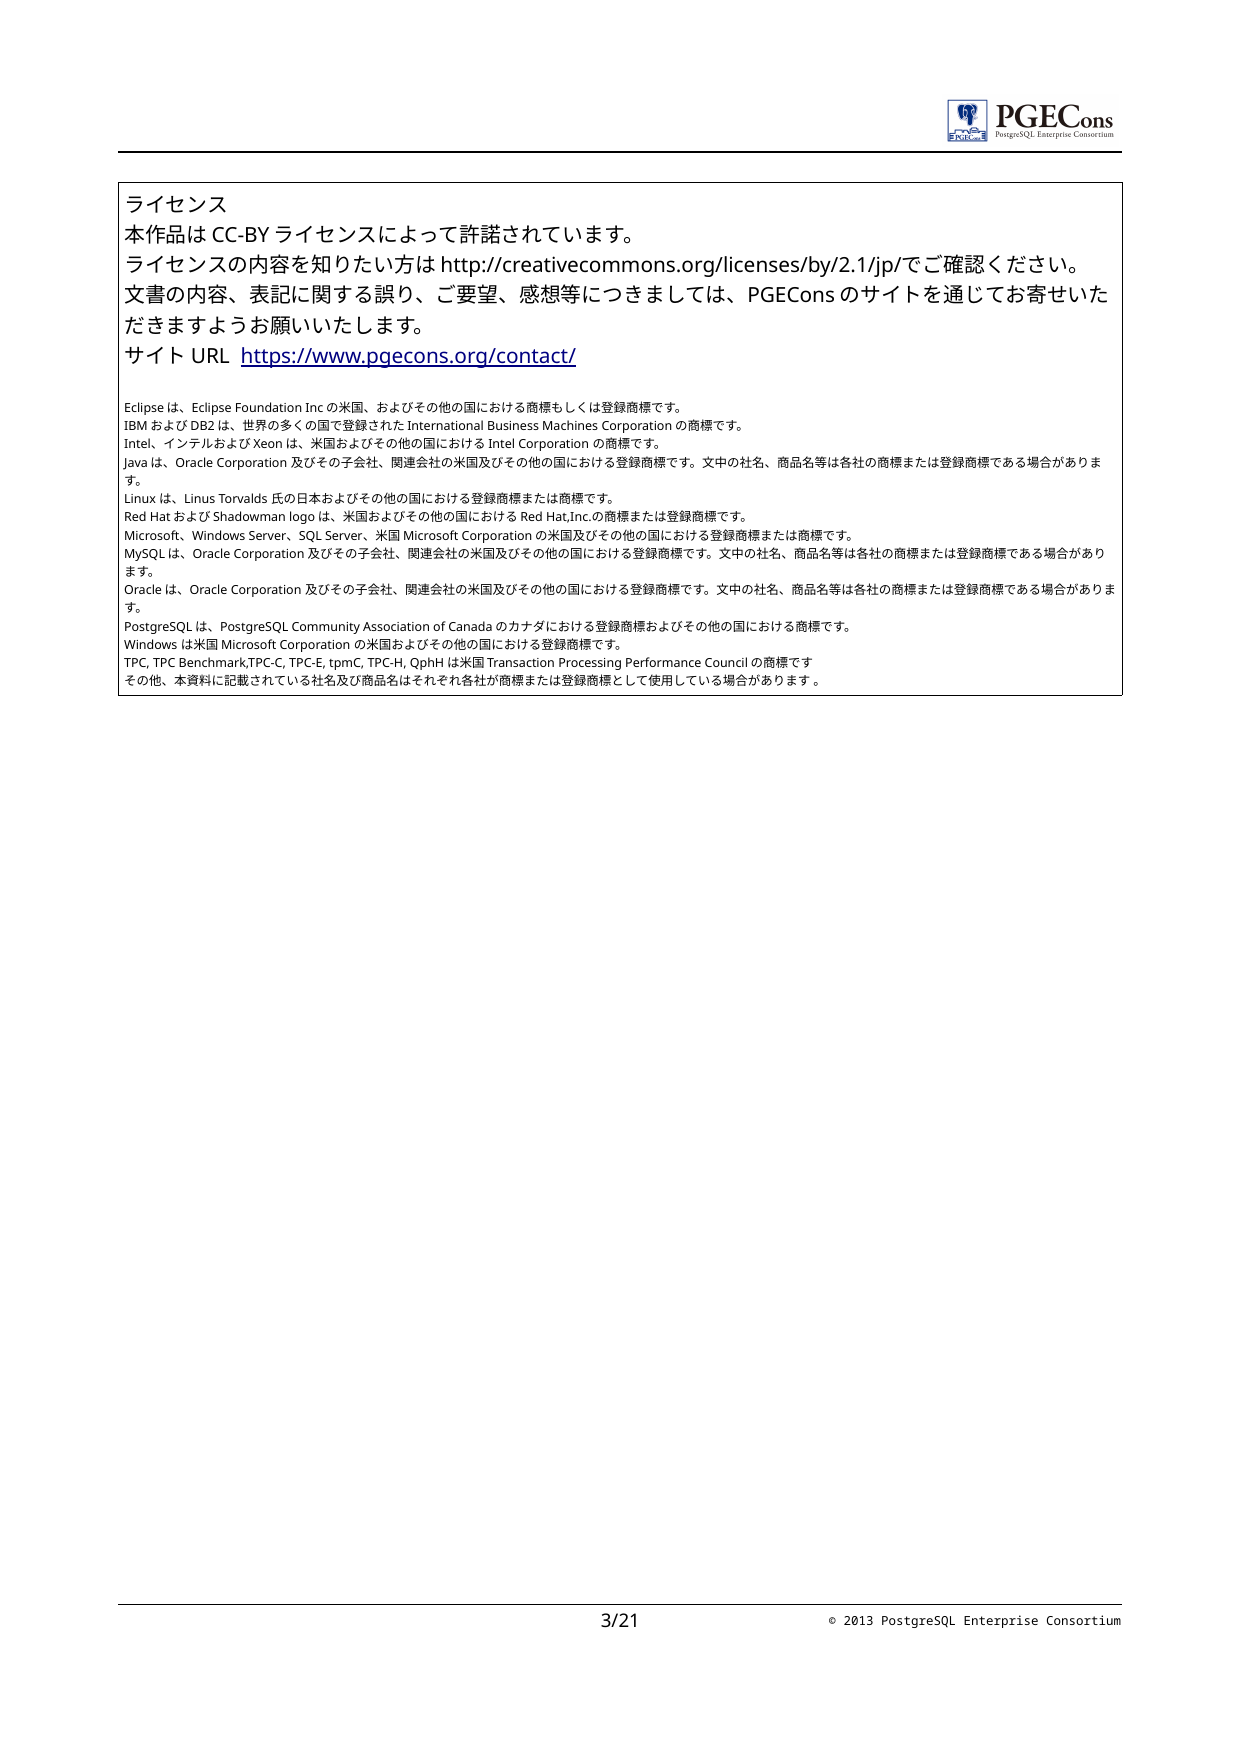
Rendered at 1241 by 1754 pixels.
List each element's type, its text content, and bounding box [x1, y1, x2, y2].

table_header ライセンス 本作品はCC-BYライセンスによって許諾されています。 ライセンスの内容を知りたい方はhttp://creativecommons.org/licenses/by/2.1/jp/でご確認ください。 文書の内容、表記に関する誤り、ご要望、感想等につきましては、PGEConsのサイトを通じてお寄せいただきますようお願いいたします。 サイトURL https://www.pgecons.org/contact/ Eclipseは、Eclipse Foundation Incの米国、およびその他の国における商標もしくは登録商標です。 IBMおよびDB2は、世界の多くの国で登録されたInternational Business Machines Corporationの商標です。 Intel、インテルおよびXeonは、米国およびその他の国における Intel Corporation の商標です。 Javaは、Oracle Corporation 及びその子会社、関連会社の米国及びその他の国における登録商標です。文中の社名、商品名等は各社の商標または登録商標である場合があります。 Linux は、Linus Torvalds 氏の日本およびその他の国における登録商標または商標です。 Red HatおよびShadowman logoは、米国およびその他の国におけるRed Hat,Inc.の商標または登録商標です。 Microsoft、Windows Server、SQL Server、米国 Microsoft Corporationの米国及びその他の国における登録商標または商標です。 MySQLは、Oracle Corporation 及びその子会社、関連会社の米国及びその他の国における登録商標です。文中の社名、商品名等は各社の商標または登録商標である場合があります。 Oracleは、Oracle Corporation 及びその子会社、関連会社の米国及びその他の国における登録商標です。文中の社名、商品名等は各社の商標または登録商標である場合があります。 PostgreSQLは、PostgreSQL Community Association of Canadaのカナダにおける登録商標およびその他の国における商標です。 Windows は米国 Microsoft Corporation の米国およびその他の国における登録商標です。 TPC, TPC Benchmark,TPC-C, TPC-E, tpmC, TPC-H, QphHは米国Transaction Processing Performance Councilの商標です その他、本資料に記載されている社名及び商品名はそれぞれ各社が商標または登録商標として使用している場合があります 。 [119, 183, 1122, 695]
picture [941, 94, 1119, 147]
